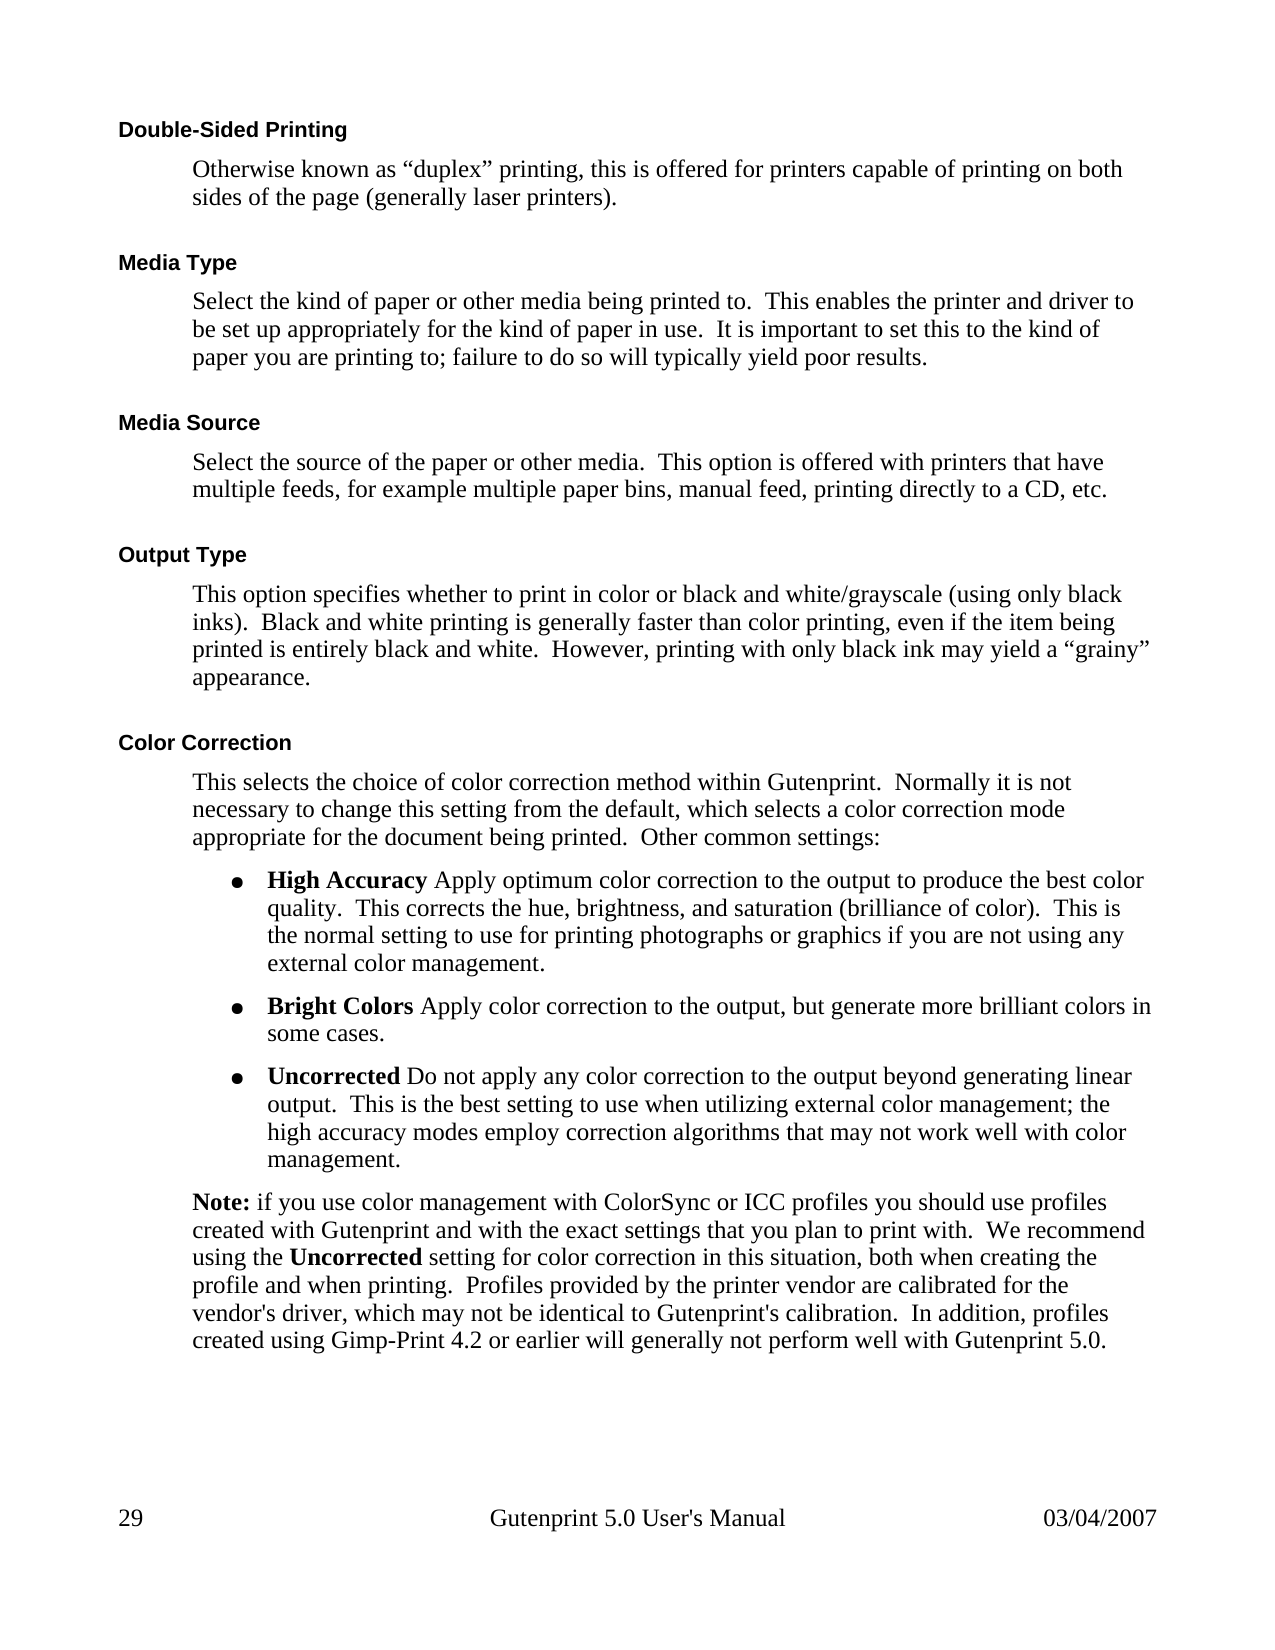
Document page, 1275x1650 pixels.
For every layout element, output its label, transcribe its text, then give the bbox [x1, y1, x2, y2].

subtitle Output Type [118, 543, 1157, 567]
text Note: if you use color management with ColorSync or ICC profiles you should use profiles created with Gutenprint and with the exact settings that you plan to print with. We recommend using the Uncorrected setting for color correction in this situation, both when creating the profile and when printing. Profiles provided by the printer vendor are calibrated for the vendor's driver, which may not be identical to Gutenprint's calibration. In addition, profiles created using Gimp-Print 4.2 or earlier will generally not perform well with Gutenprint 5.0. [192, 1188, 1157, 1354]
text This option specifies whether to print in color or black and white/grayscale (using only black inks). Black and white printing is generally faster than color printing, even if the item being printed is entirely black and white. However, printing with only black ink may yield a “grainy” appearance. [192, 580, 1157, 691]
list Bright Colors Apply color correction to the output, but generate more brilliant colors in some cases. [229, 992, 1157, 1047]
subtitle Double-Sided Printing [118, 118, 1157, 143]
subtitle Media Type [118, 251, 1157, 275]
subtitle Media Source [118, 411, 1157, 435]
text Select the kind of paper or other media being printed to. This enables the printer and driver to be set up appropriately for the kind of paper in use. It is important to set this to the kind of paper you are printing to; failure to do so will typically yield poor results. [192, 287, 1157, 371]
text This selects the choice of color correction method within Gutenprint. Normally it is not necessary to change this setting from the default, which selects a color correction mode appropriate for the document being printed. Other common settings: [192, 768, 1157, 851]
subtitle Color Correction [118, 731, 1157, 755]
list Uncorrected Do not apply any color correction to the output beyond generating linear output. This is the best setting to use when utilizing external color management; the high accuracy modes employ correction algorithms that may not work well with color management. [229, 1062, 1157, 1173]
text Select the source of the paper or other media. This option is offered with printers that have multiple feeds, for example multiple paper bins, manual feed, printing directly to a CD, etc. [192, 448, 1157, 503]
list High Accuracy Apply optimum color correction to the output to produce the best color quality. This corrects the hue, brightness, and saturation (brilliance of color). This is the normal setting to use for printing photographs or graphics if you are not using any external color management. [229, 866, 1157, 977]
text Otherwise known as “duplex” printing, this is offered for printers capable of printing on both sides of the page (generally laser printers). [192, 155, 1157, 211]
